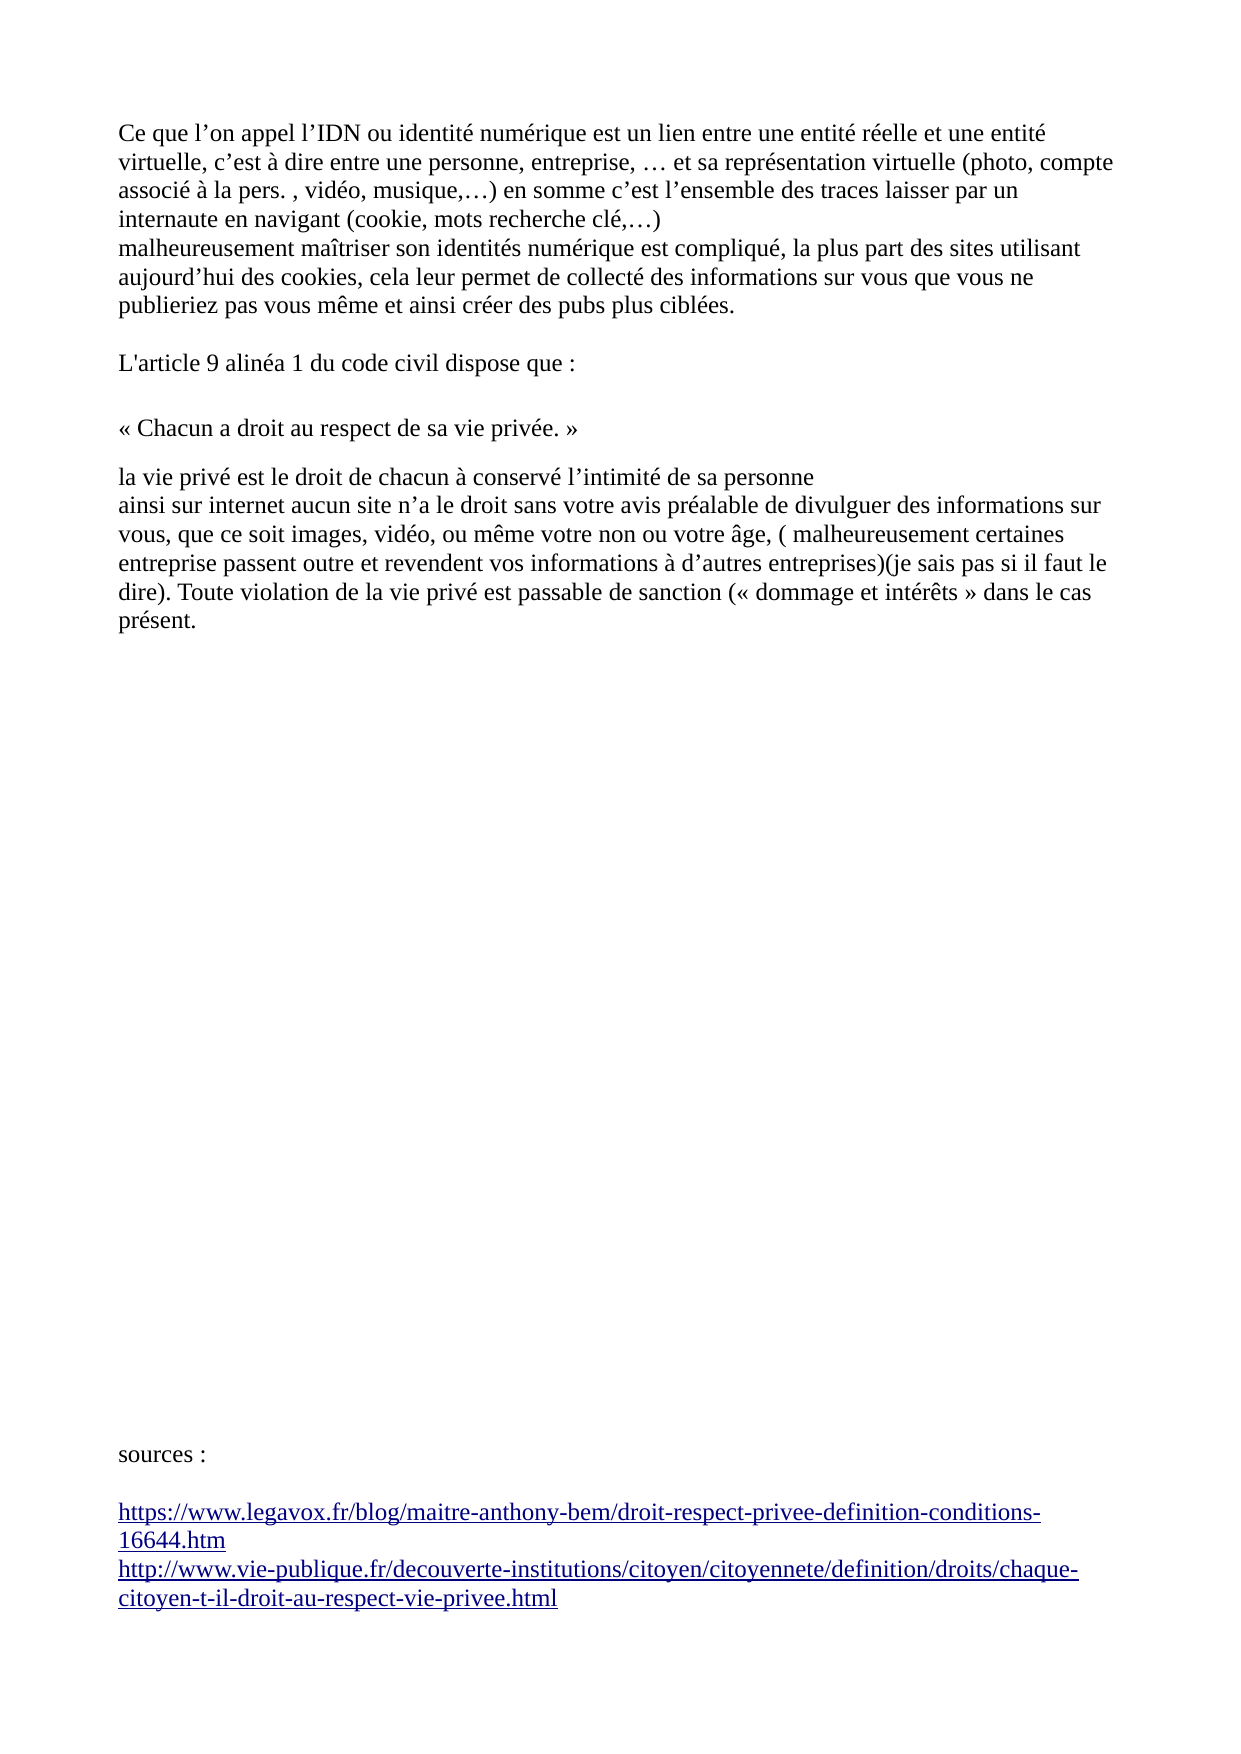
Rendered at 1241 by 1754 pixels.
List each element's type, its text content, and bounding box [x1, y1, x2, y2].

text « Chacun a droit au respect de sa vie privée. » [118, 413, 1122, 442]
text sources : [118, 1439, 1122, 1468]
text L'article 9 alinéa 1 du code civil dispose que : [118, 348, 1122, 377]
text ainsi sur internet aucun site n’a le droit sans votre avis préalable de divulguer des informations sur vous, que ce soit images, vidéo, ou même votre non ou votre âge, ( malheureusement certaines entreprise passent outre et revendent vos informations à d’autres entreprises)(je sais pas si il faut le dire). Toute violation de la vie privé est passable de sanction (« dommage et intérêts » dans le cas présent. [118, 491, 1122, 634]
text Ce que l’on appel l’IDN ou identité numérique est un lien entre une entité réelle et une entité virtuelle, c’est à dire entre une personne, entreprise, … et sa représentation virtuelle (photo, compte associé à la pers. , vidéo, musique,…) en somme c’est l’ensemble des traces laisser par un internaute en navigant (cookie, mots recherche clé,…) [118, 118, 1122, 233]
text http://www.vie-publique.fr/decouverte-institutions/citoyen/citoyennete/definition/droits/chaque-citoyen-t-il-droit-au-respect-vie-privee.html [118, 1554, 1122, 1612]
text https://www.legavox.fr/blog/maitre-anthony-bem/droit-respect-privee-definition-conditions-16644.htm [118, 1497, 1122, 1554]
text la vie privé est le droit de chacun à conservé l’intimité de sa personne [118, 462, 1122, 491]
text malheureusement maîtriser son identités numérique est compliqué, la plus part des sites utilisant aujourd’hui des cookies, cela leur permet de collecté des informations sur vous que vous ne publieriez pas vous même et ainsi créer des pubs plus ciblées. [118, 233, 1122, 319]
